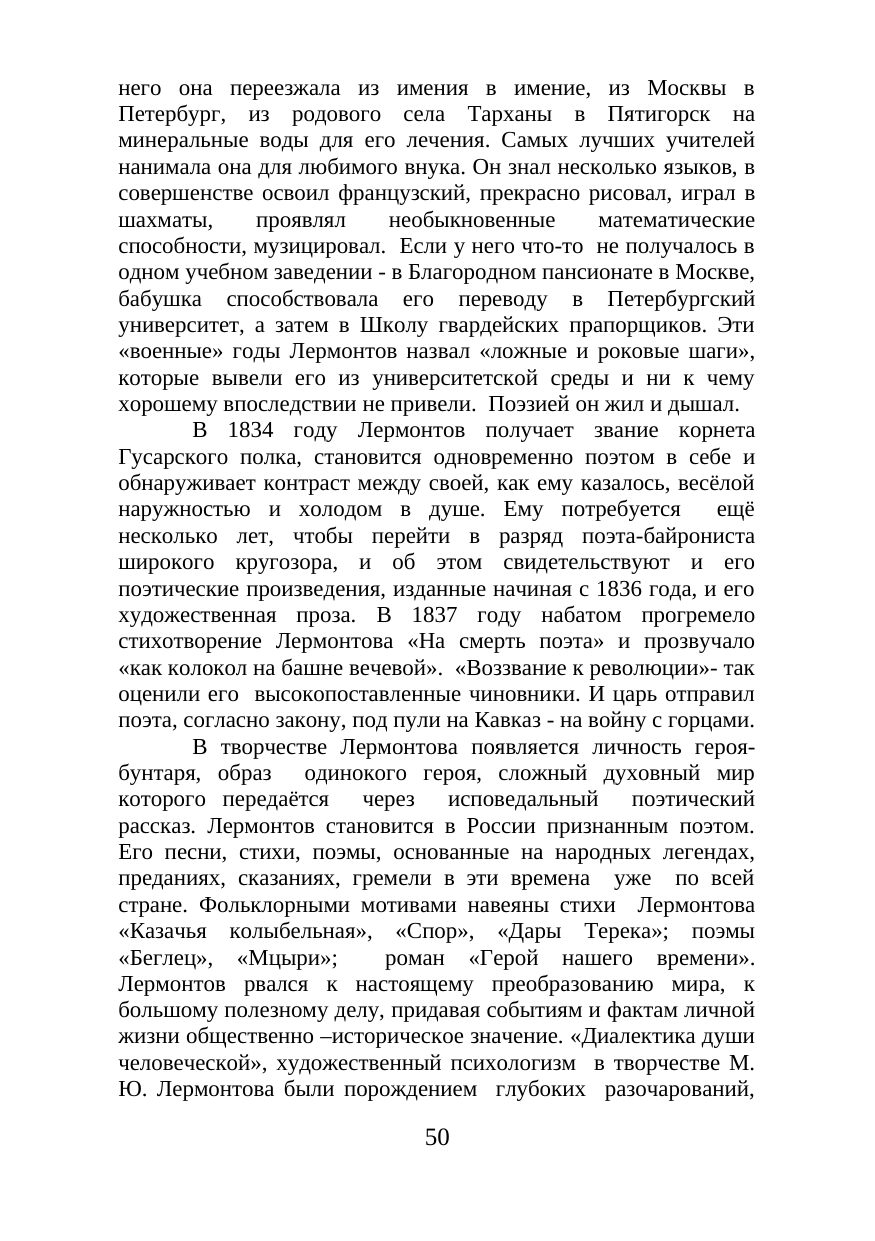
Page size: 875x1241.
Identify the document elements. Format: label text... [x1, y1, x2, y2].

text В творчестве Лермонтова появляется личность героя-бунтаря, образ одинокого героя, сложный духовный мир которого передаётся через исповедальный поэтический рассказ. Лермонтов становится в России признанным поэтом. Его песни, стихи, поэмы, основанные на народных легендах, преданиях, сказаниях, гремели в эти времена уже по всей стране. Фольклорными мотивами навеяны стихи Лермонтова «Казачья колыбельная», «Спор», «Дары Терека»; поэмы «Беглец», «Мцыри»; роман «Герой нашего времени». Лермонтов рвался к настоящему преобразованию мира, к большому полезному делу, придавая событиям и фактам личной жизни общественно –историческое значение. «Диалектика души человеческой», художественный психологизм в творчестве М. Ю. Лермонтова были порождением глубоких разочарований, [118, 733, 756, 1102]
text В 1834 году Лермонтов получает звание корнета Гусарского полка, становится одновременно поэтом в себе и обнаруживает контраст между своей, как ему казалось, весёлой наружностью и холодом в душе. Ему потребуется ещё несколько лет, чтобы перейти в разряд поэта-байрониста широкого кругозора, и об этом свидетельствуют и его поэтические произведения, изданные начиная с 1836 года, и его художественная проза. В 1837 году набатом прогремело стихотворение Лермонтова «На смерть поэта» и прозвучало «как колокол на башне вечевой». «Воззвание к революции»- так оценили его высокопоставленные чиновники. И царь отправил поэта, согласно закону, под пули на Кавказ - на войну с горцами. [118, 416, 756, 733]
text него она переезжала из имения в имение, из Москвы в Петербург, из родового села Тарханы в Пятигорск на минеральные воды для его лечения. Самых лучших учителей нанимала она для любимого внука. Он знал несколько языков, в совершенстве освоил французский, прекрасно рисовал, играл в шахматы, проявлял необыкновенные математические способности, музицировал. Если у него что-то не получалось в одном учебном заведении - в Благородном пансионате в Москве, бабушка способствовала его переводу в Петербургский университет, а затем в Школу гвардейских прапорщиков. Эти «военные» годы Лермонтов назвал «ложные и роковые шаги», которые вывели его из университетской среды и ни к чему хорошему впоследствии не привели. Поэзией он жил и дышал. [118, 74, 756, 416]
